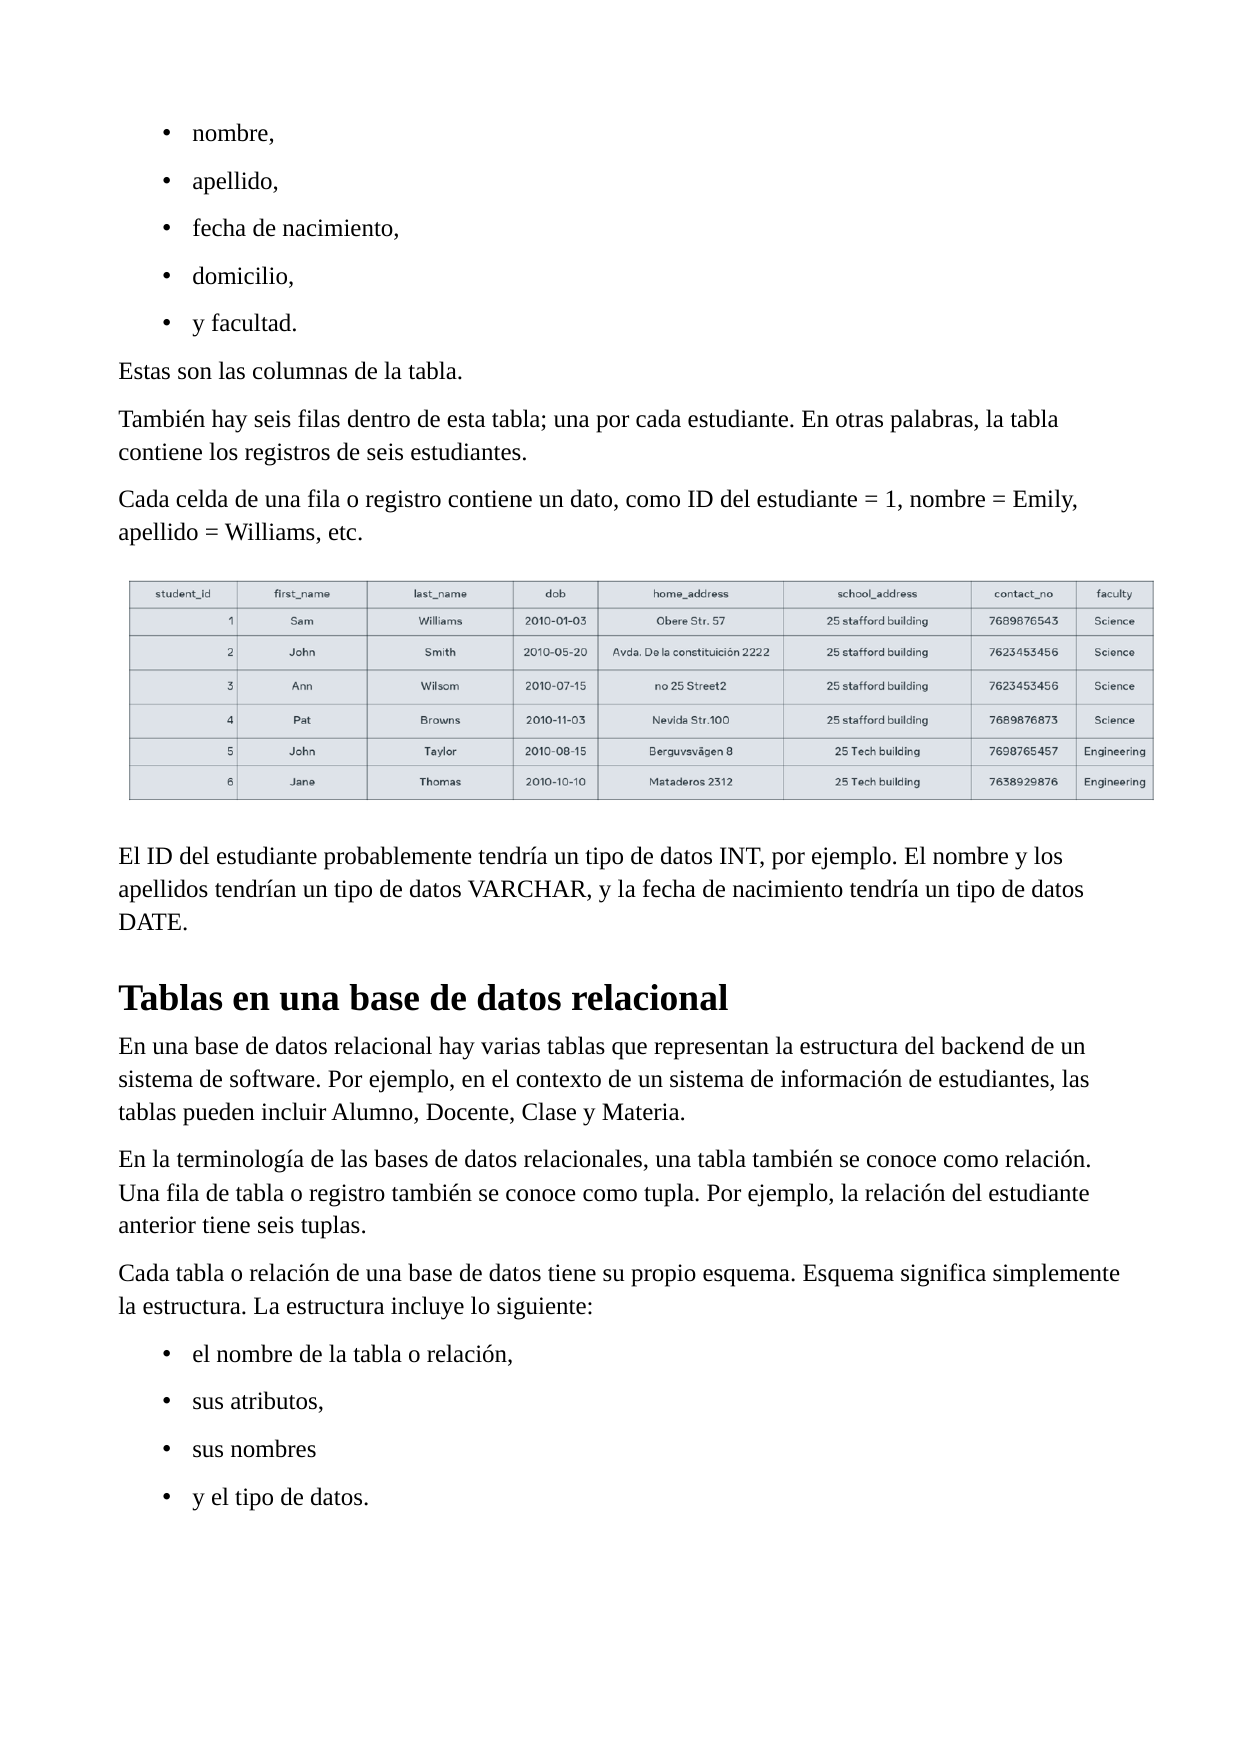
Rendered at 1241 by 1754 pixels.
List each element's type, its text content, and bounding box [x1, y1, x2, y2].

text El ID del estudiante probablemente tendría un tipo de datos INT, por ejemplo. El nombre y los apellidos tendrían un tipo de datos VARCHAR, y la fecha de nacimiento tendría un tipo de datos DATE. [118, 841, 1122, 936]
text También hay seis filas dentro de esta tabla; una por cada estudiante. En otras palabras, la tabla contiene los registros de seis estudiantes. [118, 404, 1122, 466]
list domicilio, [162, 261, 1122, 290]
text En la terminología de las bases de datos relacionales, una tabla también se conoce como relación. Una fila de tabla o registro también se conoce como tupla. Por ejemplo, la relación del estudiante anterior tiene seis tuplas. [118, 1144, 1122, 1239]
text En una base de datos relacional hay varias tablas que representan la estructura del backend de un sistema de software. Por ejemplo, en el contexto de un sistema de información de estudiantes, las tablas pueden incluir Alumno, Docente, Clase y Materia. [118, 1031, 1122, 1126]
subtitle Tablas en una base de datos relacional [118, 975, 1122, 1018]
list apellido, [162, 166, 1122, 194]
list sus atributos, [162, 1386, 1122, 1415]
list nombre, [162, 118, 1122, 147]
list fecha de nacimiento, [162, 213, 1122, 242]
text Cada tabla o relación de una base de datos tiene su propio esquema. Esquema significa simplemente la estructura. La estructura incluye lo siguiente: [118, 1258, 1122, 1320]
picture [118, 565, 1164, 822]
list sus nombres [162, 1434, 1122, 1463]
list el nombre de la tabla o relación, [162, 1339, 1122, 1368]
text Estas son las columnas de la tabla. [118, 356, 1122, 385]
list y el tipo de datos. [162, 1482, 1122, 1510]
list y facultad. [162, 308, 1122, 337]
text Cada celda de una fila o registro contiene un dato, como ID del estudiante = 1, nombre = Emily, apellido = Williams, etc. [118, 484, 1122, 546]
